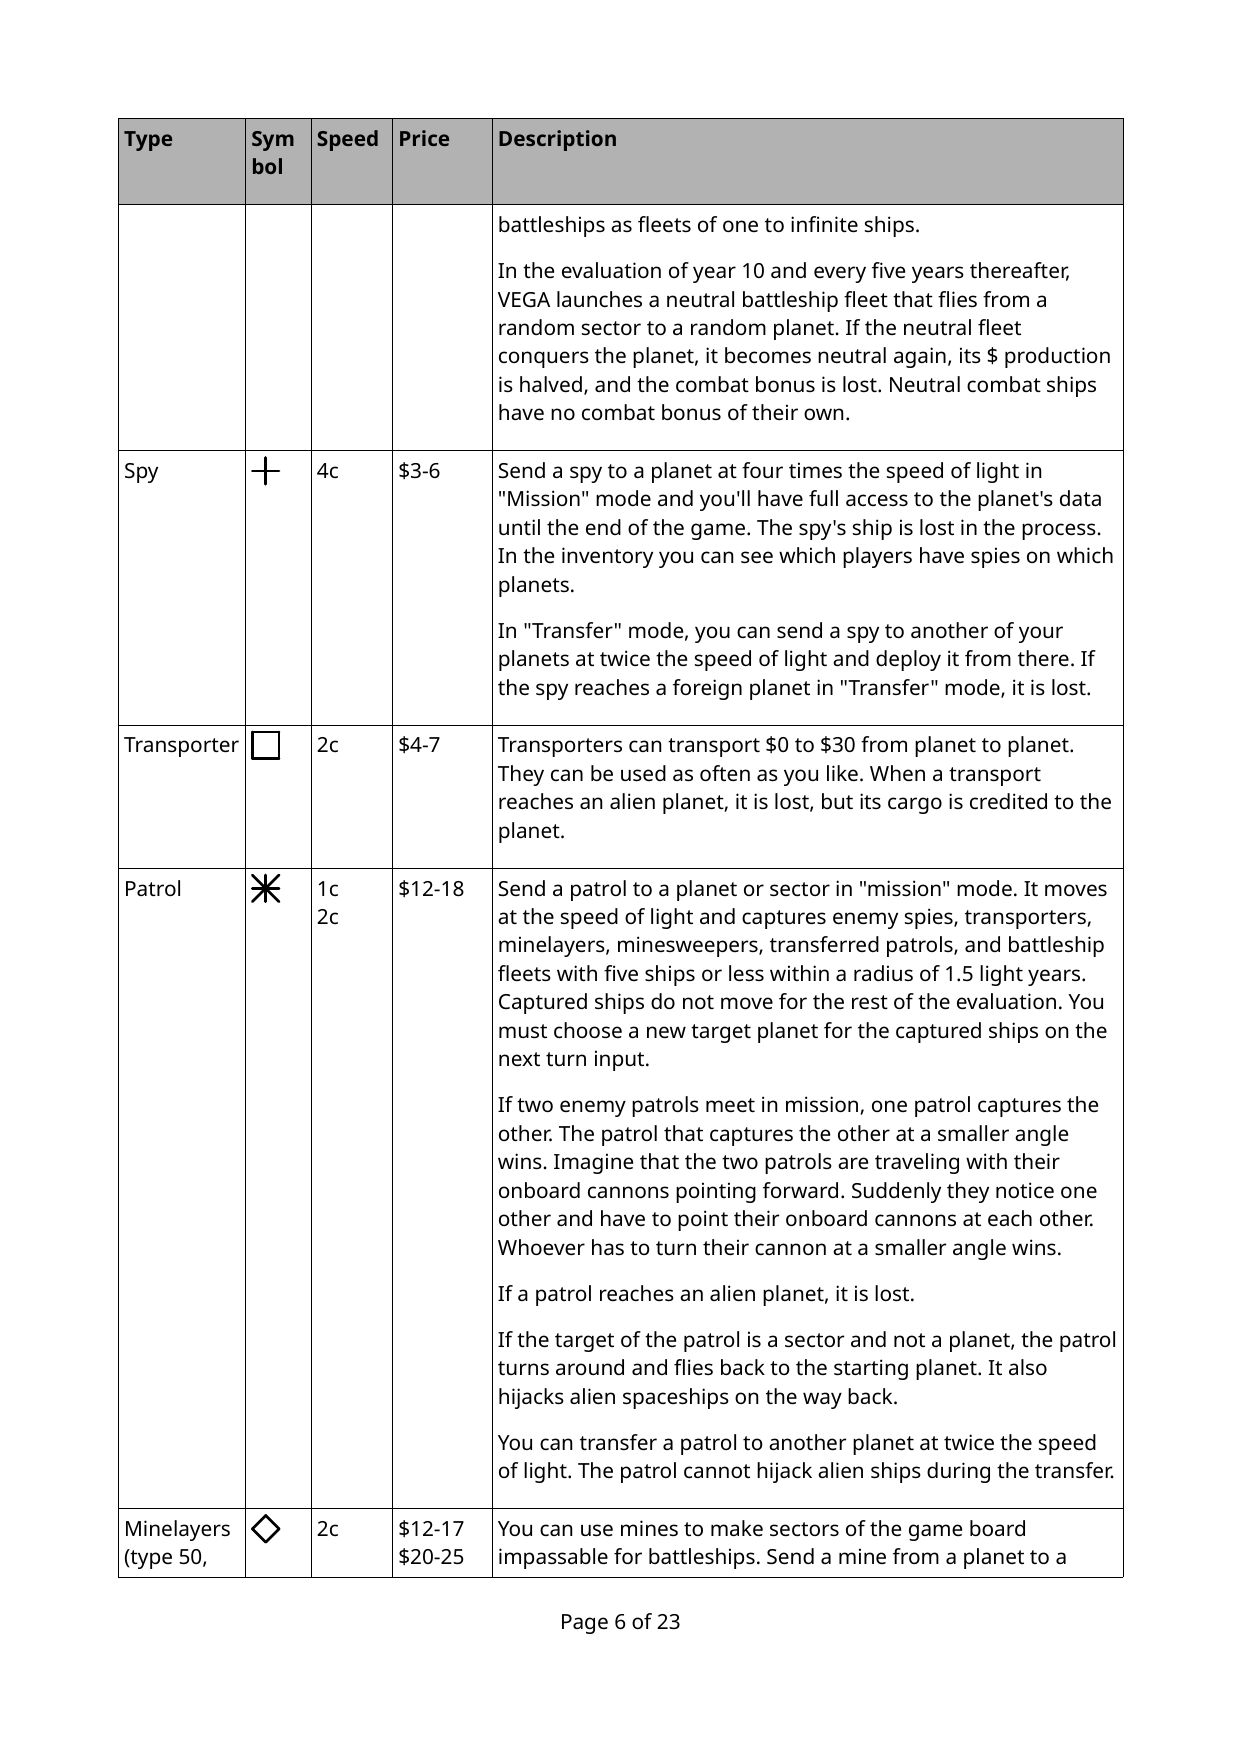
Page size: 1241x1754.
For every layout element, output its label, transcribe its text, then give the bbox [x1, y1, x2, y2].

table_cell 1c 2c [312, 869, 392, 1508]
table_cell [246, 726, 311, 868]
table_cell Minelayers (type 50, [119, 1509, 245, 1577]
table_cell 2c [312, 1509, 392, 1577]
table_cell Patrol [119, 869, 245, 1508]
table_cell $12-18 [393, 869, 492, 1508]
table_header Symbol [246, 119, 311, 204]
table_cell Send a spy to a planet at four times the speed of light in "Mission" mode and you'll have full access to the planet's data until the end of the game. The spy's ship is lost in the process. In the inventory you can see which players have spies on which planets. In "Transfer" mode, you can send a spy to another of your planets at twice the speed of light and deploy it from there. If the spy reaches a foreign planet in "Transfer" mode, it is lost. [493, 451, 1123, 725]
table_cell [312, 205, 392, 450]
table_cell $3-6 [393, 451, 492, 725]
table_cell [246, 1509, 311, 1577]
table_cell [393, 205, 492, 450]
table_cell $12-17 $20-25 [393, 1509, 492, 1577]
table_cell [119, 205, 245, 450]
table_cell [246, 451, 311, 725]
table_cell [246, 205, 311, 450]
table_header Speed [312, 119, 392, 204]
table_header Description [493, 119, 1123, 204]
table_header Price [393, 119, 492, 204]
table_cell 2c [312, 726, 392, 868]
table_cell Transporter [119, 726, 245, 868]
table_cell 4c [312, 451, 392, 725]
table_cell Send a patrol to a planet or sector in "mission" mode. It moves at the speed of light and captures enemy spies, transporters, minelayers, minesweepers, transferred patrols, and battleship fleets with five ships or less within a radius of 1.5 light years. Captured ships do not move for the rest of the evaluation. You must choose a new target planet for the captured ships on the next turn input. If two enemy patrols meet in mission, one patrol captures the other. The patrol that captures the other at a smaller angle wins. Imagine that the two patrols are traveling with their onboard cannons pointing forward. Suddenly they notice one other and have to point their onboard cannons at each other. Whoever has to turn their cannon at a smaller angle wins. If a patrol reaches an alien planet, it is lost. If the target of the patrol is a sector and not a planet, the patrol turns around and flies back to the starting planet. It also hijacks alien spaceships on the way back. You can transfer a patrol to another planet at twice the speed of light. The patrol cannot hijack alien ships during the transfer. [493, 869, 1123, 1508]
table_cell battleships as fleets of one to infinite ships. In the evaluation of year 10 and every five years thereafter, VEGA launches a neutral battleship fleet that flies from a random sector to a random planet. If the neutral fleet conquers the planet, it becomes neutral again, its $ production is halved, and the combat bonus is lost. Neutral combat ships have no combat bonus of their own. [493, 205, 1123, 450]
table_cell You can use mines to make sectors of the game board impassable for battleships. Send a mine from a planet to a [493, 1509, 1123, 1577]
table_header Type [119, 119, 245, 204]
table_cell Transporters can transport $0 to $30 from planet to planet. They can be used as often as you like. When a transport reaches an alien planet, it is lost, but its cargo is credited to the planet. [493, 726, 1123, 868]
table_cell Spy [119, 451, 245, 725]
table_cell $4-7 [393, 726, 492, 868]
table_cell [246, 869, 311, 1508]
